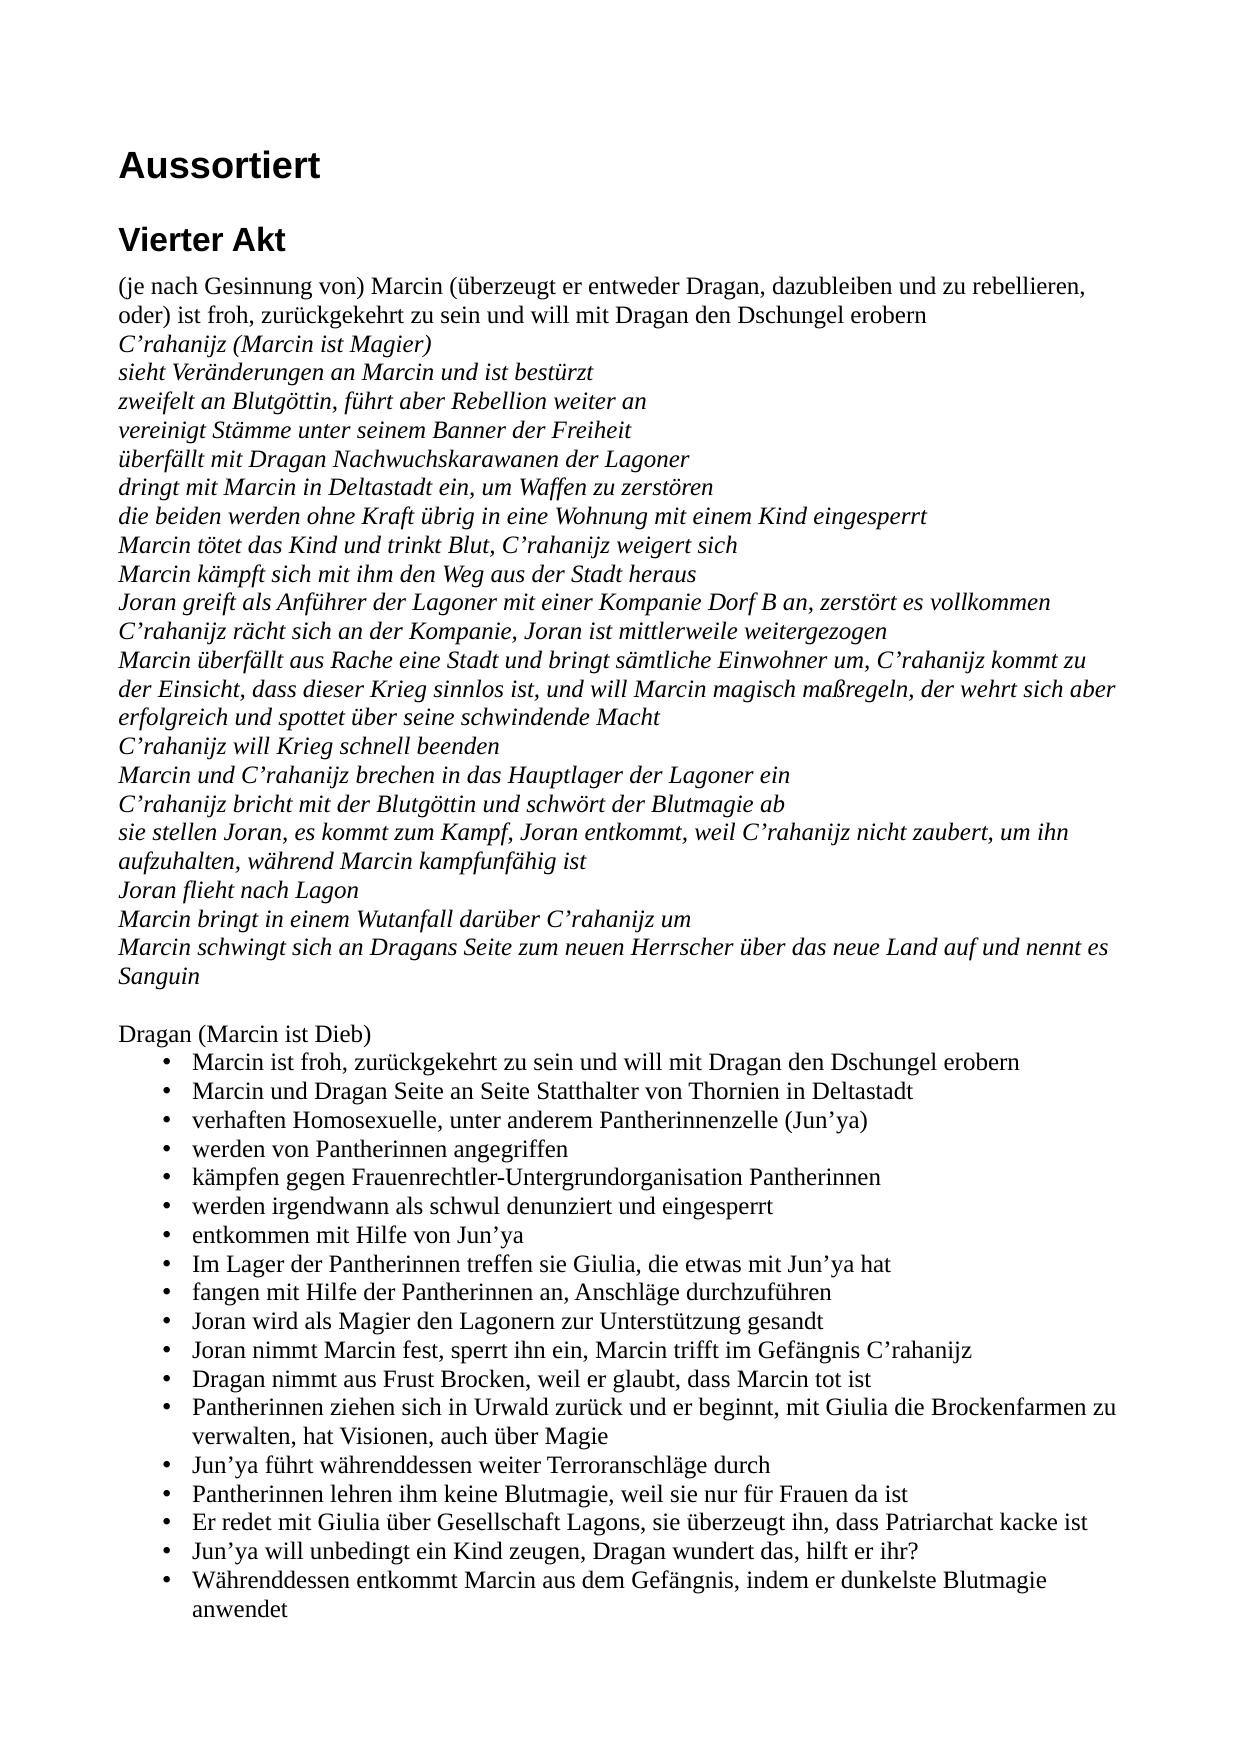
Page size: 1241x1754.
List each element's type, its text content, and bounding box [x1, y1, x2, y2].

list Pantherinnen ziehen sich in Urwald zurück und er beginnt, mit Giulia die Brockenfarmen zu verwalten, hat Visionen, auch über Magie [162, 1392, 1122, 1450]
list Dragan nimmt aus Frust Brocken, weil er glaubt, dass Marcin tot ist [162, 1364, 1122, 1392]
text C’rahanijz (Marcin ist Magier) sieht Veränderungen an Marcin und ist bestürzt zweifelt an Blutgöttin, führt aber Rebellion weiter an vereinigt Stämme unter seinem Banner der Freiheit überfällt mit Dragan Nachwuchskarawanen der Lagoner dringt mit Marcin in Deltastadt ein, um Waffen zu zerstören die beiden werden ohne Kraft übrig in eine Wohnung mit einem Kind eingesperrt Marcin tötet das Kind und trinkt Blut, C’rahanijz weigert sich Marcin kämpft sich mit ihm den Weg aus der Stadt heraus Joran greift als Anführer der Lagoner mit einer Kompanie Dorf B an, zerstört es vollkommen C’rahanijz rächt sich an der Kompanie, Joran ist mittlerweile weitergezogen Marcin überfällt aus Rache eine Stadt und bringt sämtliche Einwohner um, C’rahanijz kommt zu der Einsicht, dass dieser Krieg sinnlos ist, und will Marcin magisch maßregeln, der wehrt sich aber erfolgreich und spottet über seine schwindende Macht C’rahanijz will Krieg schnell beenden Marcin und C’rahanijz brechen in das Hauptlager der Lagoner ein C’rahanijz bricht mit der Blutgöttin und schwört der Blutmagie ab sie stellen Joran, es kommt zum Kampf, Joran entkommt, weil C’rahanijz nicht zaubert, um ihn aufzuhalten, während Marcin kampfunfähig ist Joran flieht nach Lagon Marcin bringt in einem Wutanfall darüber C’rahanijz um Marcin schwingt sich an Dragans Seite zum neuen Herrscher über das neue Land auf und nennt es Sanguin [118, 329, 1122, 990]
list Pantherinnen lehren ihm keine Blutmagie, weil sie nur für Frauen da ist [162, 1479, 1122, 1507]
list Jun’ya führt währenddessen weiter Terroranschläge durch [162, 1450, 1122, 1479]
list Marcin und Dragan Seite an Seite Statthalter von Thornien in Deltastadt [162, 1076, 1122, 1105]
list Währenddessen entkommt Marcin aus dem Gefängnis, indem er dunkelste Blutmagie anwendet [162, 1565, 1122, 1622]
list kämpfen gegen Frauenrechtler-Untergrundorganisation Pantherinnen [162, 1162, 1122, 1191]
text (je nach Gesinnung von) Marcin (überzeugt er entweder Dragan, dazubleiben und zu rebellieren, oder) ist froh, zurückgekehrt zu sein und will mit Dragan den Dschungel erobern [118, 271, 1122, 329]
text Dragan (Marcin ist Dieb) [118, 1019, 1122, 1047]
list Marcin ist froh, zurückgekehrt zu sein und will mit Dragan den Dschungel erobern [162, 1047, 1122, 1076]
list Joran wird als Magier den Lagonern zur Unterstützung gesandt [162, 1306, 1122, 1335]
list Im Lager der Pantherinnen treffen sie Giulia, die etwas mit Jun’ya hat [162, 1249, 1122, 1277]
list werden irgendwann als schwul denunziert und eingesperrt [162, 1191, 1122, 1220]
list verhaften Homosexuelle, unter anderem Pantherinnenzelle (Jun’ya) [162, 1105, 1122, 1134]
list Joran nimmt Marcin fest, sperrt ihn ein, Marcin trifft im Gefängnis C’rahanijz [162, 1335, 1122, 1364]
list Er redet mit Giulia über Gesellschaft Lagons, sie überzeugt ihn, dass Patriarchat kacke ist [162, 1507, 1122, 1536]
list Jun’ya will unbedingt ein Kind zeugen, Dragan wundert das, hilft er ihr? [162, 1536, 1122, 1565]
list fangen mit Hilfe der Pantherinnen an, Anschläge durchzuführen [162, 1277, 1122, 1306]
subtitle Aussortiert [118, 143, 1122, 187]
subtitle Vierter Akt [118, 220, 1122, 259]
list werden von Pantherinnen angegriffen [162, 1134, 1122, 1162]
list entkommen mit Hilfe von Jun’ya [162, 1220, 1122, 1249]
